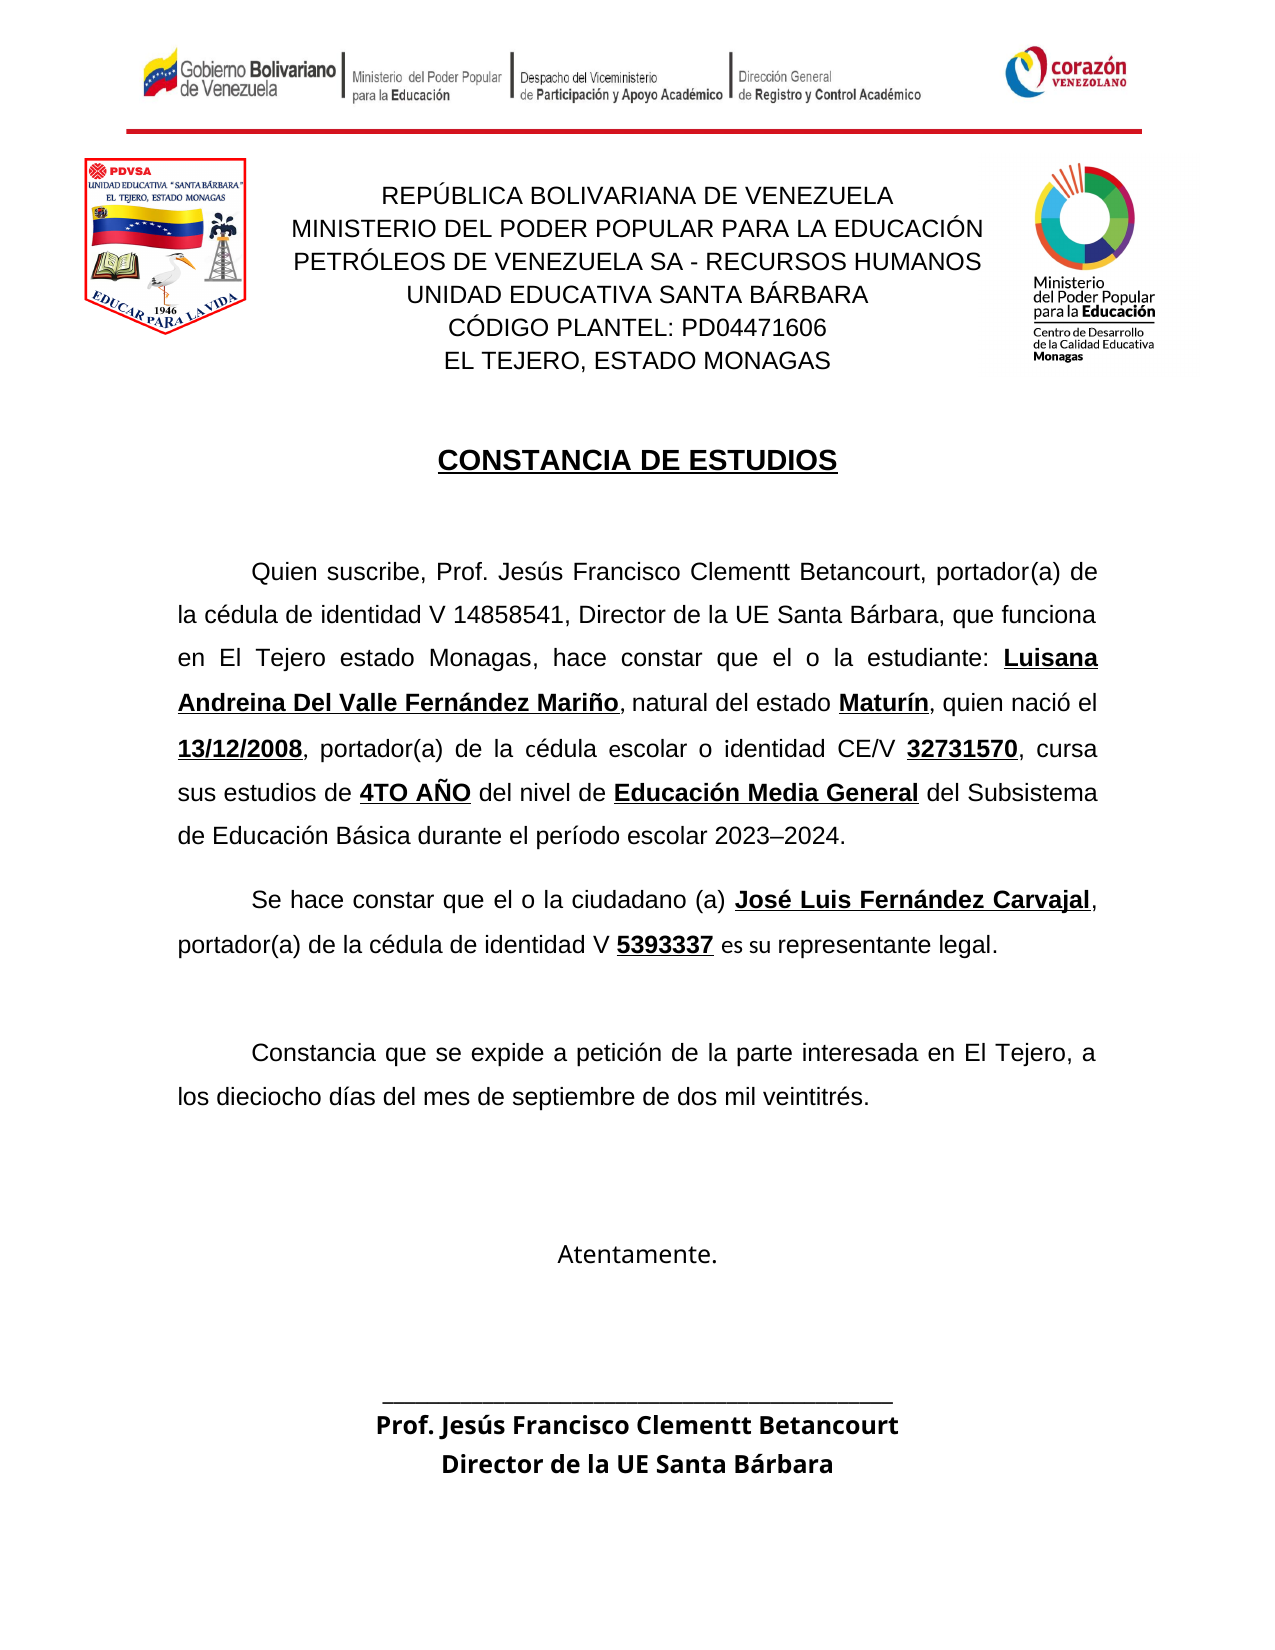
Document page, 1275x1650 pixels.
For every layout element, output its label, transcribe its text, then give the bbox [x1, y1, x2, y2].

text Se hace constar que el o la ciudadano (a) José Luis Fernández Carvajal, portador(a) de la cédula de identidad V 5393337 es su representante legal. [177, 885, 1098, 959]
text Quien suscribe, Prof. Jesús Francisco Clementt Betancourt, portador(a) de la cédula de identidad V 14858541, Director de la UE Santa Bárbara, que funciona en El Tejero estado Monagas, hace constar que el o la estudiante: Luisana Andreina Del Valle Fernández Mariño, natural del estado Maturín, quien nació el 13/12/2008, portador(a) de la cédula escolar o identidad CE/V 32731570, cursa sus estudios de 4TO AÑO del nivel de Educación Media General del Subsistema de Educación Básica durante el período escolar 2023–2024. [177, 557, 1098, 849]
subtitle MINISTERIO DEL PODER POPULAR PARA LA EDUCACIÓN [252, 214, 978, 242]
subtitle PETRÓLEOS DE VENEZUELA SA - RECURSOS HUMANOS [252, 247, 978, 275]
picture [126, 11, 1142, 134]
text UNIDAD EDUCATIVA SANTA BÁRBARA [252, 280, 978, 308]
picture [978, 153, 1200, 377]
text EL TEJERO, ESTADO MONAGAS [177, 346, 978, 374]
subtitle REPÚBLICA BOLIVARIANA DE VENEZUELA [252, 181, 978, 209]
text CÓDIGO PLANTEL: PD04471606 [177, 313, 978, 341]
subtitle CONSTANCIA DE ESTUDIOS [177, 443, 1098, 476]
text Prof. Jesús Francisco Clementt Betancourt [177, 1407, 1098, 1441]
text Atentamente. [177, 1237, 1098, 1271]
text Director de la UE Santa Bárbara [177, 1447, 1098, 1481]
text Constancia que se expide a petición de la parte interesada en El Tejero, a los dieciocho días del mes de septiembre de dos mil veintitrés. [177, 1038, 1098, 1110]
picture [79, 158, 252, 335]
text ______________________________________________ [177, 1373, 1098, 1407]
